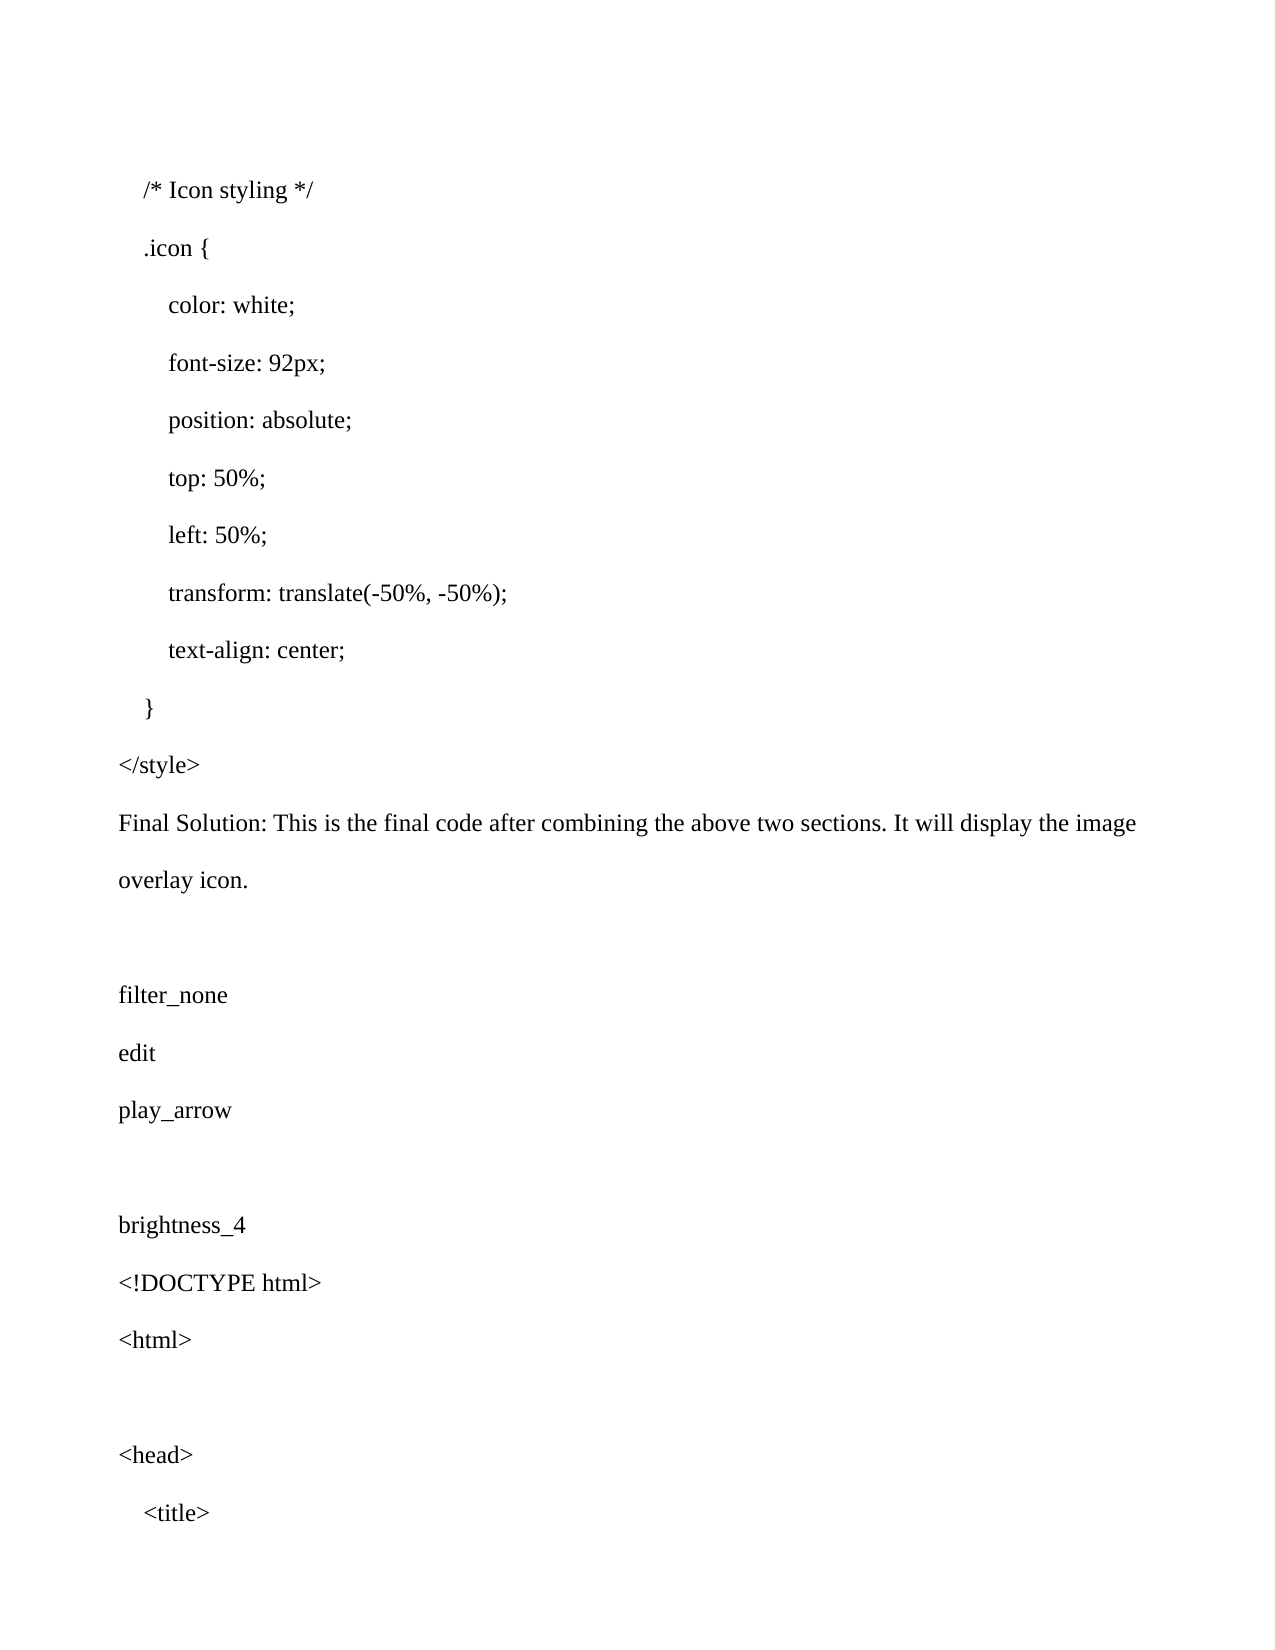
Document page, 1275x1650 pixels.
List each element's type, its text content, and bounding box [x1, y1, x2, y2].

text <head> [118, 1441, 1157, 1469]
text filter_none [118, 981, 1157, 1009]
text Final Solution: This is the final code after combining the above two sections. It will display the image overlay icon. [118, 808, 1157, 894]
text left: 50%; [118, 521, 1157, 549]
text } [118, 693, 1157, 722]
text text-align: center; [118, 636, 1157, 664]
text <html> [118, 1326, 1157, 1354]
text font-size: 92px; [118, 348, 1157, 377]
text <!DOCTYPE html> [118, 1268, 1157, 1297]
text play_arrow [118, 1096, 1157, 1124]
text position: absolute; [118, 406, 1157, 434]
text </style> [118, 751, 1157, 779]
text <title> [118, 1498, 1157, 1527]
text brightness_4 [118, 1211, 1157, 1239]
text transform: translate(-50%, -50%); [118, 578, 1157, 607]
text .icon { [118, 233, 1157, 262]
text top: 50%; [118, 463, 1157, 492]
text edit [118, 1038, 1157, 1067]
text color: white; [118, 291, 1157, 319]
text /* Icon styling */ [118, 176, 1157, 204]
